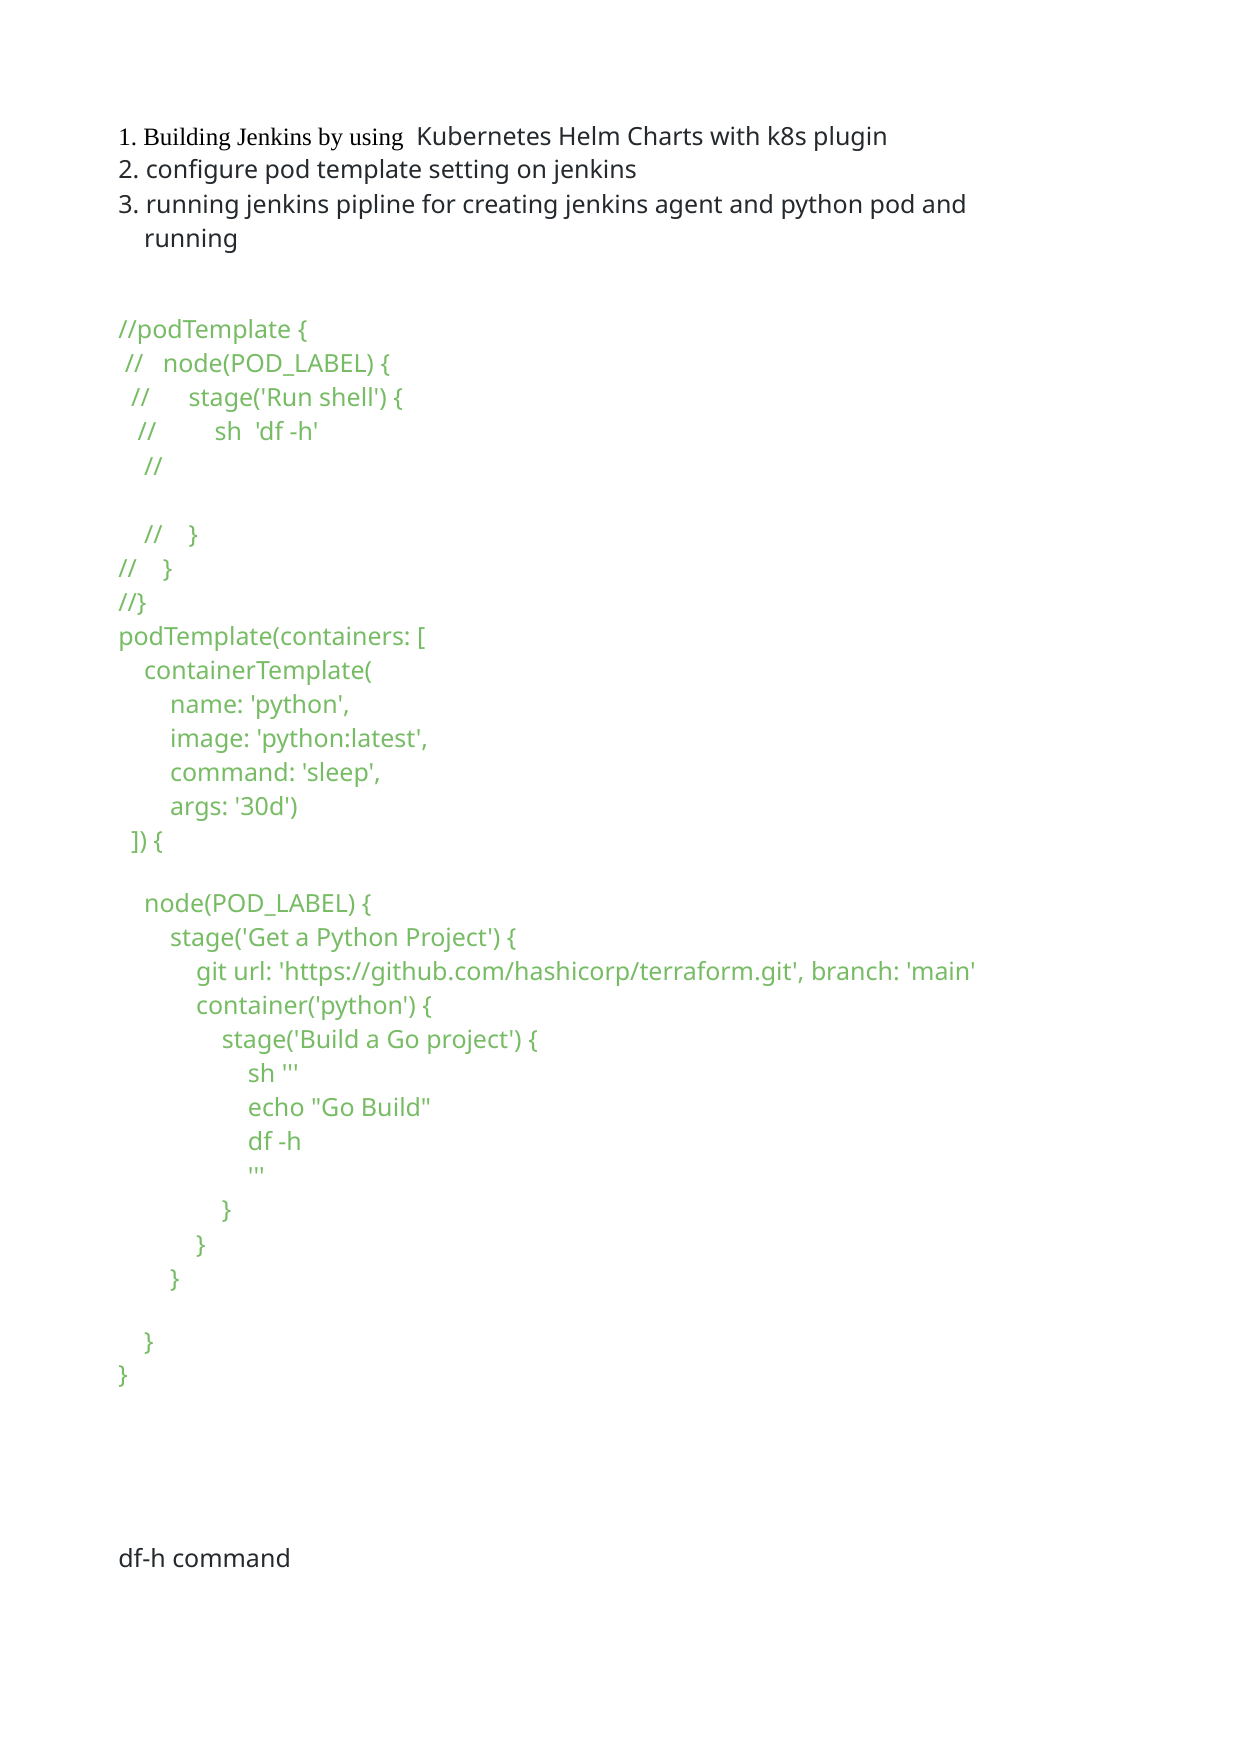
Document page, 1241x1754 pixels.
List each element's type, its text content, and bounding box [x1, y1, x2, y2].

text container('python') { [118, 988, 1122, 1022]
text //} [118, 584, 1122, 618]
text podTemplate(containers: [ [118, 618, 1122, 652]
text 3. running jenkins pipline for creating jenkins agent and python pod and [118, 186, 1122, 220]
text } [118, 1357, 1122, 1391]
text ]) { [118, 823, 1122, 857]
text echo "Go Build" [118, 1090, 1122, 1124]
text // } [118, 550, 1122, 584]
text 2. configure pod template setting on jenkins [118, 152, 1122, 186]
text command: 'sleep', [118, 755, 1122, 789]
text image: 'python:latest', [118, 721, 1122, 755]
text // stage('Run shell') { [118, 380, 1122, 414]
text args: '30d') [118, 789, 1122, 823]
text //podTemplate { [118, 312, 1122, 346]
text } [118, 1226, 1122, 1260]
text running [118, 220, 1122, 254]
text df -h [118, 1124, 1122, 1158]
text ''' [118, 1158, 1122, 1192]
text } [118, 1323, 1122, 1357]
text git url: 'https://github.com/hashicorp/terraform.git', branch: 'main' [118, 954, 1122, 988]
text sh ''' [118, 1056, 1122, 1090]
text stage('Build a Go project') { [118, 1022, 1122, 1056]
text name: 'python', [118, 687, 1122, 721]
text // [118, 448, 1122, 482]
text containerTemplate( [118, 652, 1122, 687]
text df-h command [118, 1540, 1122, 1574]
text // } [118, 516, 1122, 550]
text } [118, 1260, 1122, 1294]
text node(POD_LABEL) { [118, 886, 1122, 920]
text // sh 'df -h' [118, 414, 1122, 448]
text } [118, 1192, 1122, 1226]
text 1. Building Jenkins by using Kubernetes Helm Charts with k8s plugin [118, 118, 1122, 152]
text // node(POD_LABEL) { [118, 346, 1122, 380]
text stage('Get a Python Project') { [118, 920, 1122, 954]
